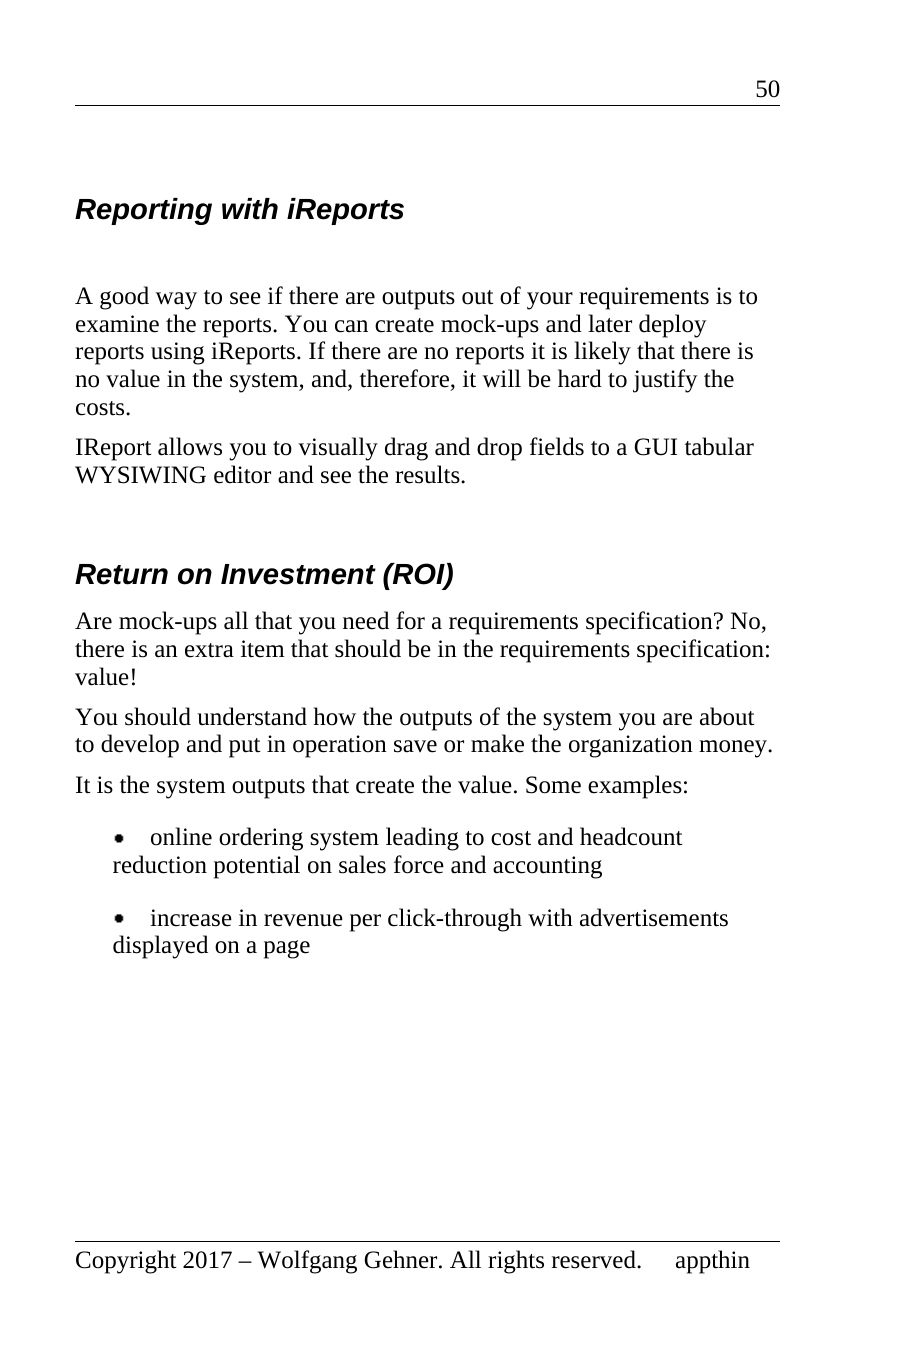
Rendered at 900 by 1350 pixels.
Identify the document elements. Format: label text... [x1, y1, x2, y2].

picture [112, 833, 125, 846]
text A good way to see if there are outputs out of your requirements is to examine the reports. You can create mock-ups and later deploy reports using iReports. If there are no reports it is likely that there is no value in the system, and, therefore, it will be hard to justify the costs. [75, 282, 780, 421]
subtitle Return on Investment (ROI) [75, 558, 780, 591]
text Are mock-ups all that you need for a requirements specification? No, there is an extra item that should be in the requirements specification: value! [75, 607, 780, 690]
text You should understand how the outputs of the system you are about to develop and put in operation save or make the organization money. [75, 703, 780, 758]
text It is the system outputs that create the value. Some examples: [75, 771, 780, 798]
text IReport allows you to visually drag and drop fields to a GUI tabular WYSIWING editor and see the results. [75, 433, 780, 488]
subtitle Reporting with iReports [75, 193, 780, 225]
text increase in revenue per click-through with advertisements displayed on a page [112, 904, 780, 959]
text online ordering system leading to cost and headcount reduction potential on sales force and accounting [112, 823, 780, 879]
picture [112, 913, 125, 926]
